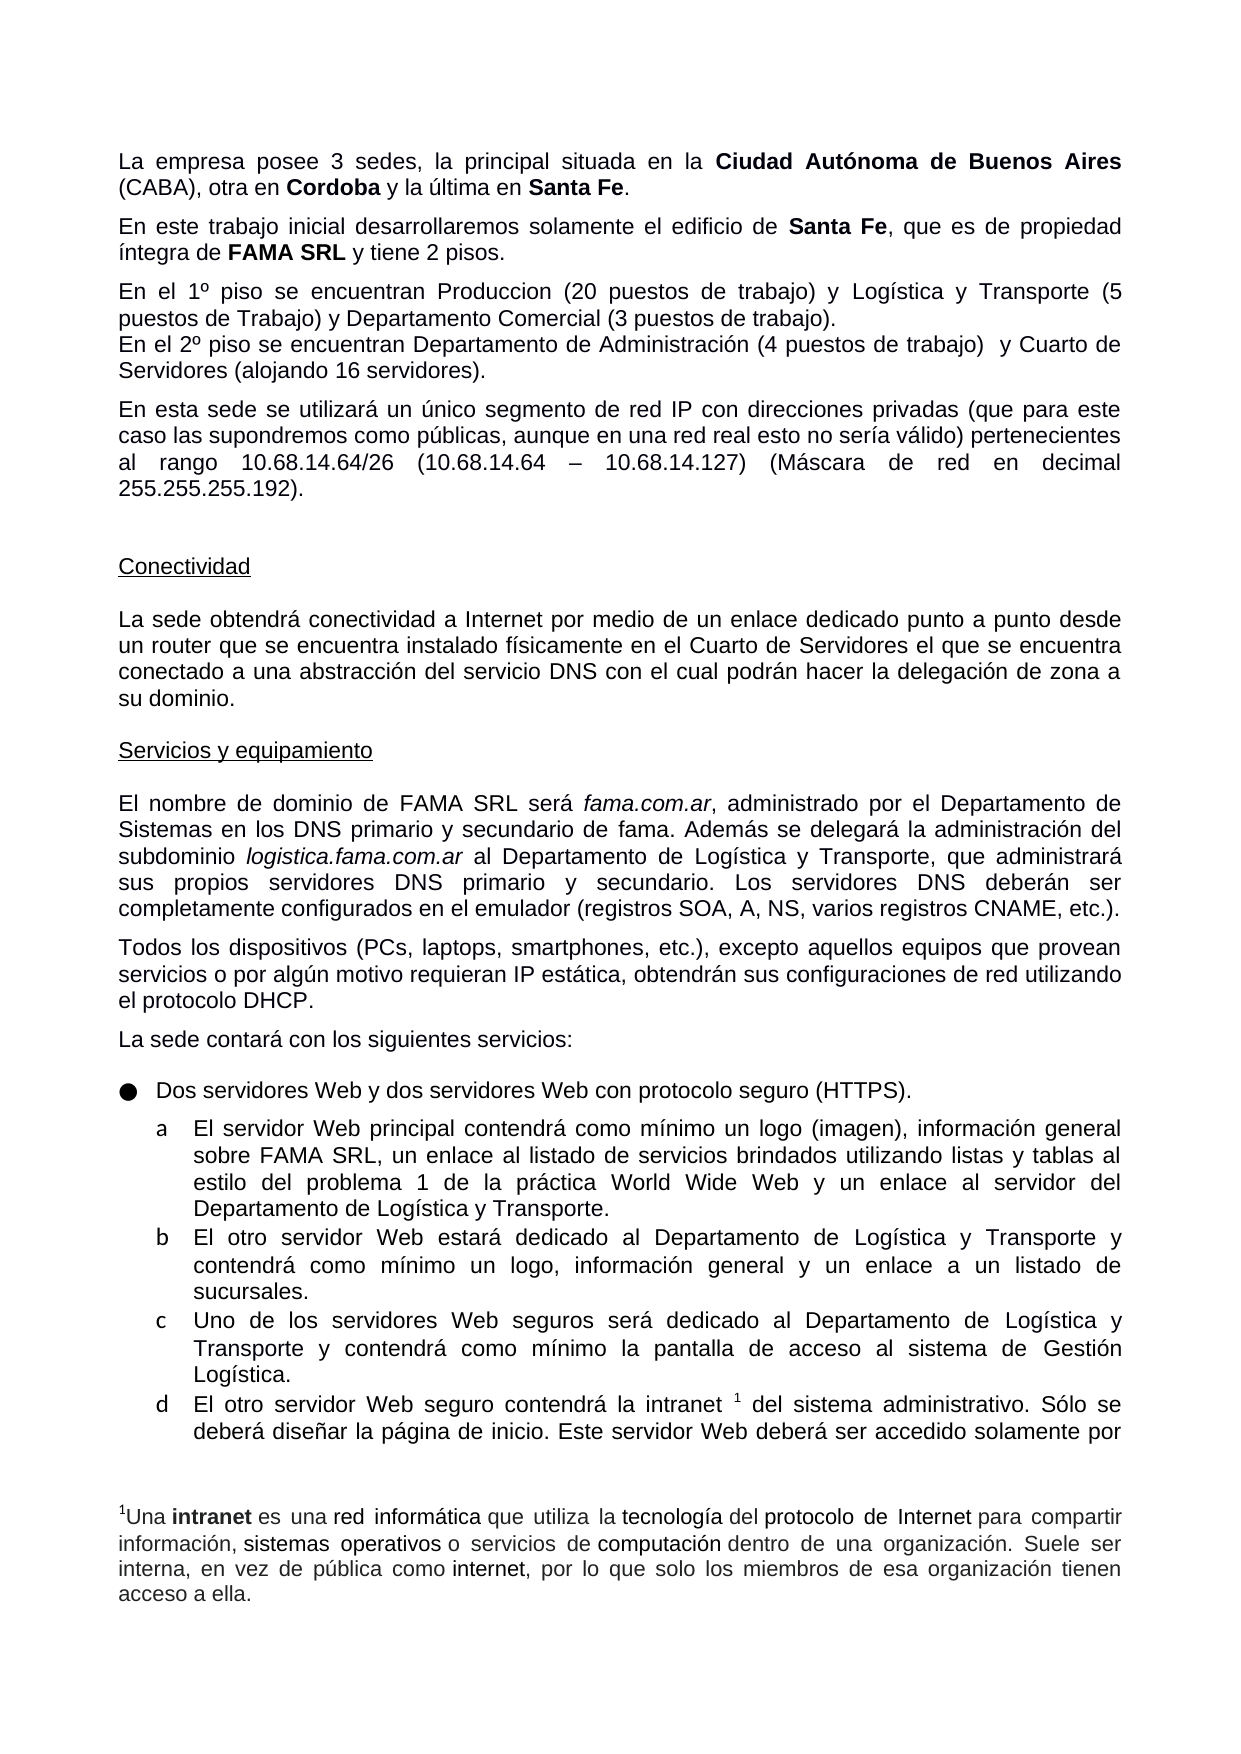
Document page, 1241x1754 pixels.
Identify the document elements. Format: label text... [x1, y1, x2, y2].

list Dos servidores Web y dos servidores Web con protocolo seguro (HTTPS). [118, 1065, 1122, 1112]
text La sede obtendrá conectividad a Internet por medio de un enlace dedicado punto a punto desde un router que se encuentra instalado físicamente en el Cuarto de Servidores el que se encuentra conectado a una abstracción del servicio DNS con el cual podrán hacer la delegación de zona a su dominio. [118, 579, 1122, 711]
list El otro servidor Web seguro contendrá la intranet del sistema administrativo. Sólo se deberá diseñar la página de inicio. Este servidor Web deberá ser accedido solamente por [156, 1388, 1122, 1444]
text El nombre de dominio de FAMA SRL será fama.com.ar, administrado por el Departamento de Sistemas en los DNS primario y secundario de fama. Además se delegará la administración del subdominio logistica.fama.com.ar al Departamento de Logística y Transporte, que administrará sus propios servidores DNS primario y secundario. Los servidores DNS deberán ser completamente configurados en el emulador (registros SOA, A, NS, varios registros CNAME, etc.). [118, 764, 1122, 922]
text En este trabajo inicial desarrollaremos solamente el edificio de Santa Fe, que es de propiedad íntegra de FAMA SRL y tiene 2 pisos. [118, 213, 1122, 266]
text En esta sede se utilizará un único segmento de red IP con direcciones privadas (que para este caso las supondremos como públicas, aunque en una red real esto no sería válido) pertenecientes al rango 10.68.14.64/26 (10.68.14.64 – 10.68.14.127) (Máscara de red en decimal 255.255.255.192). [118, 396, 1122, 501]
text Todos los dispositivos (PCs, laptops, smartphones, etc.), excepto aquellos equipos que provean servicios o por algún motivo requieran IP estática, obtendrán sus configuraciones de red utilizando el protocolo DHCP. [118, 934, 1122, 1013]
list El servidor Web principal contendrá como mínimo un logo (imagen), información general sobre FAMA SRL, un enlace al listado de servicios brindados utilizando listas y tablas al estilo del problema 1 de la práctica World Wide Web y un enlace al servidor del Departamento de Logística y Transporte. [156, 1112, 1122, 1221]
text Servicios y equipamiento [118, 737, 1122, 764]
list Uno de los servidores Web seguros será dedicado al Departamento de Logística y Transporte y contendrá como mínimo la pantalla de acceso al sistema de Gestión Logística. [156, 1304, 1122, 1388]
text Conectividad [118, 553, 1122, 579]
text En el 1º piso se encuentran Produccion (20 puestos de trabajo) y Logística y Transporte (5 puestos de Trabajo) y Departamento Comercial (3 puestos de trabajo). En el 2º piso se encuentran Departamento de Administración (4 puestos de trabajo) y Cuarto de Servidores (alojando 16 servidores). [118, 278, 1122, 383]
list El otro servidor Web estará dedicado al Departamento de Logística y Transporte y contendrá como mínimo un logo, información general y un enlace a un listado de sucursales. [156, 1221, 1122, 1304]
text La empresa posee 3 sedes, la principal situada en la Ciudad Autónoma de Buenos Aires (CABA), otra en Cordoba y la última en Santa Fe. [118, 148, 1122, 200]
list Una intranet es una red informática que utiliza la tecnología del protocolo de Internet para compartir información, sistemas operativos o servicios de computación dentro de una organización. Suele ser interna, en vez de pública como internet, por lo que solo los miembros de esa organización tienen acceso a ella. [118, 1500, 1122, 1606]
text La sede contará con los siguientes servicios: [118, 1026, 1122, 1052]
